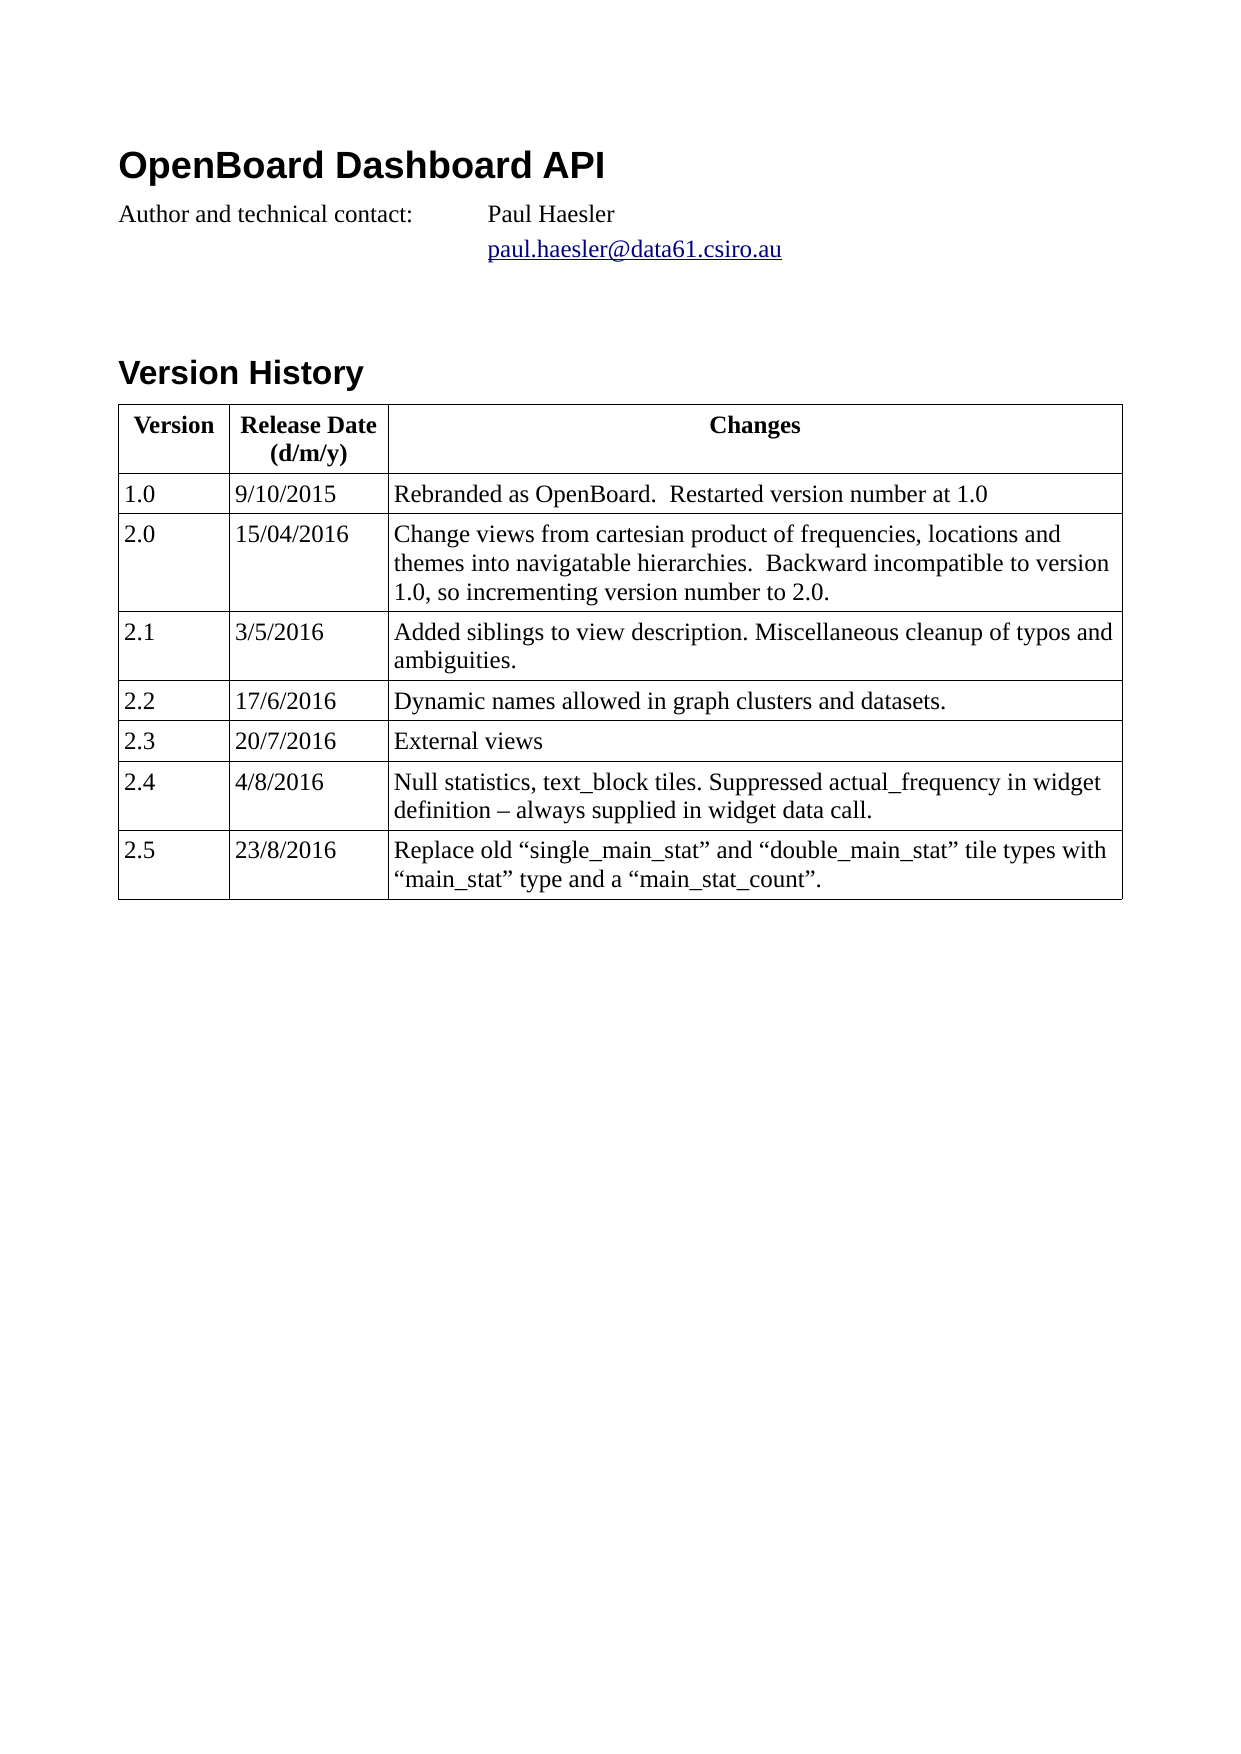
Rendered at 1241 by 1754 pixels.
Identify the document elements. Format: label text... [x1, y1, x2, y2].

table_cell 2.1 [119, 612, 229, 680]
table_header Version [119, 405, 229, 473]
table_cell Change views from cartesian product of frequencies, locations and themes into navigatable hierarchies. Backward incompatible to version 1.0, so incrementing version number to 2.0. [389, 514, 1122, 611]
table_cell Replace old “single_main_stat” and “double_main_stat” tile types with “main_stat” type and a “main_stat_count”. [389, 831, 1122, 899]
table_cell Null statistics, text_block tiles. Suppressed actual_frequency in widget definition – always supplied in widget data call. [389, 762, 1122, 830]
table_cell 23/8/2016 [230, 831, 388, 899]
table_cell 9/10/2015 [230, 474, 388, 513]
table_cell 15/04/2016 [230, 514, 388, 611]
table_cell 17/6/2016 [230, 681, 388, 720]
table_cell 20/7/2016 [230, 721, 388, 761]
table_header Release Date (d/m/y) [230, 405, 388, 473]
table_cell Rebranded as OpenBoard. Restarted version number at 1.0 [389, 474, 1122, 513]
subtitle OpenBoard Dashboard API [118, 143, 1122, 187]
subtitle Author and technical contact: Paul Haesler paul.haesler@data61.csiro.au [118, 199, 1122, 262]
table_cell 2.4 [119, 762, 229, 830]
table_cell 2.3 [119, 721, 229, 761]
table_cell 2.5 [119, 831, 229, 899]
table_cell 4/8/2016 [230, 762, 388, 830]
table_cell 1.0 [119, 474, 229, 513]
table_cell 2.2 [119, 681, 229, 720]
table_cell 2.0 [119, 514, 229, 611]
table_header Changes [389, 405, 1122, 473]
table_cell 3/5/2016 [230, 612, 388, 680]
table_cell Dynamic names allowed in graph clusters and datasets. [389, 681, 1122, 720]
table_cell Added siblings to view description. Miscellaneous cleanup of typos and ambiguities. [389, 612, 1122, 680]
subtitle Version History [118, 353, 1122, 391]
table_cell External views [389, 721, 1122, 761]
